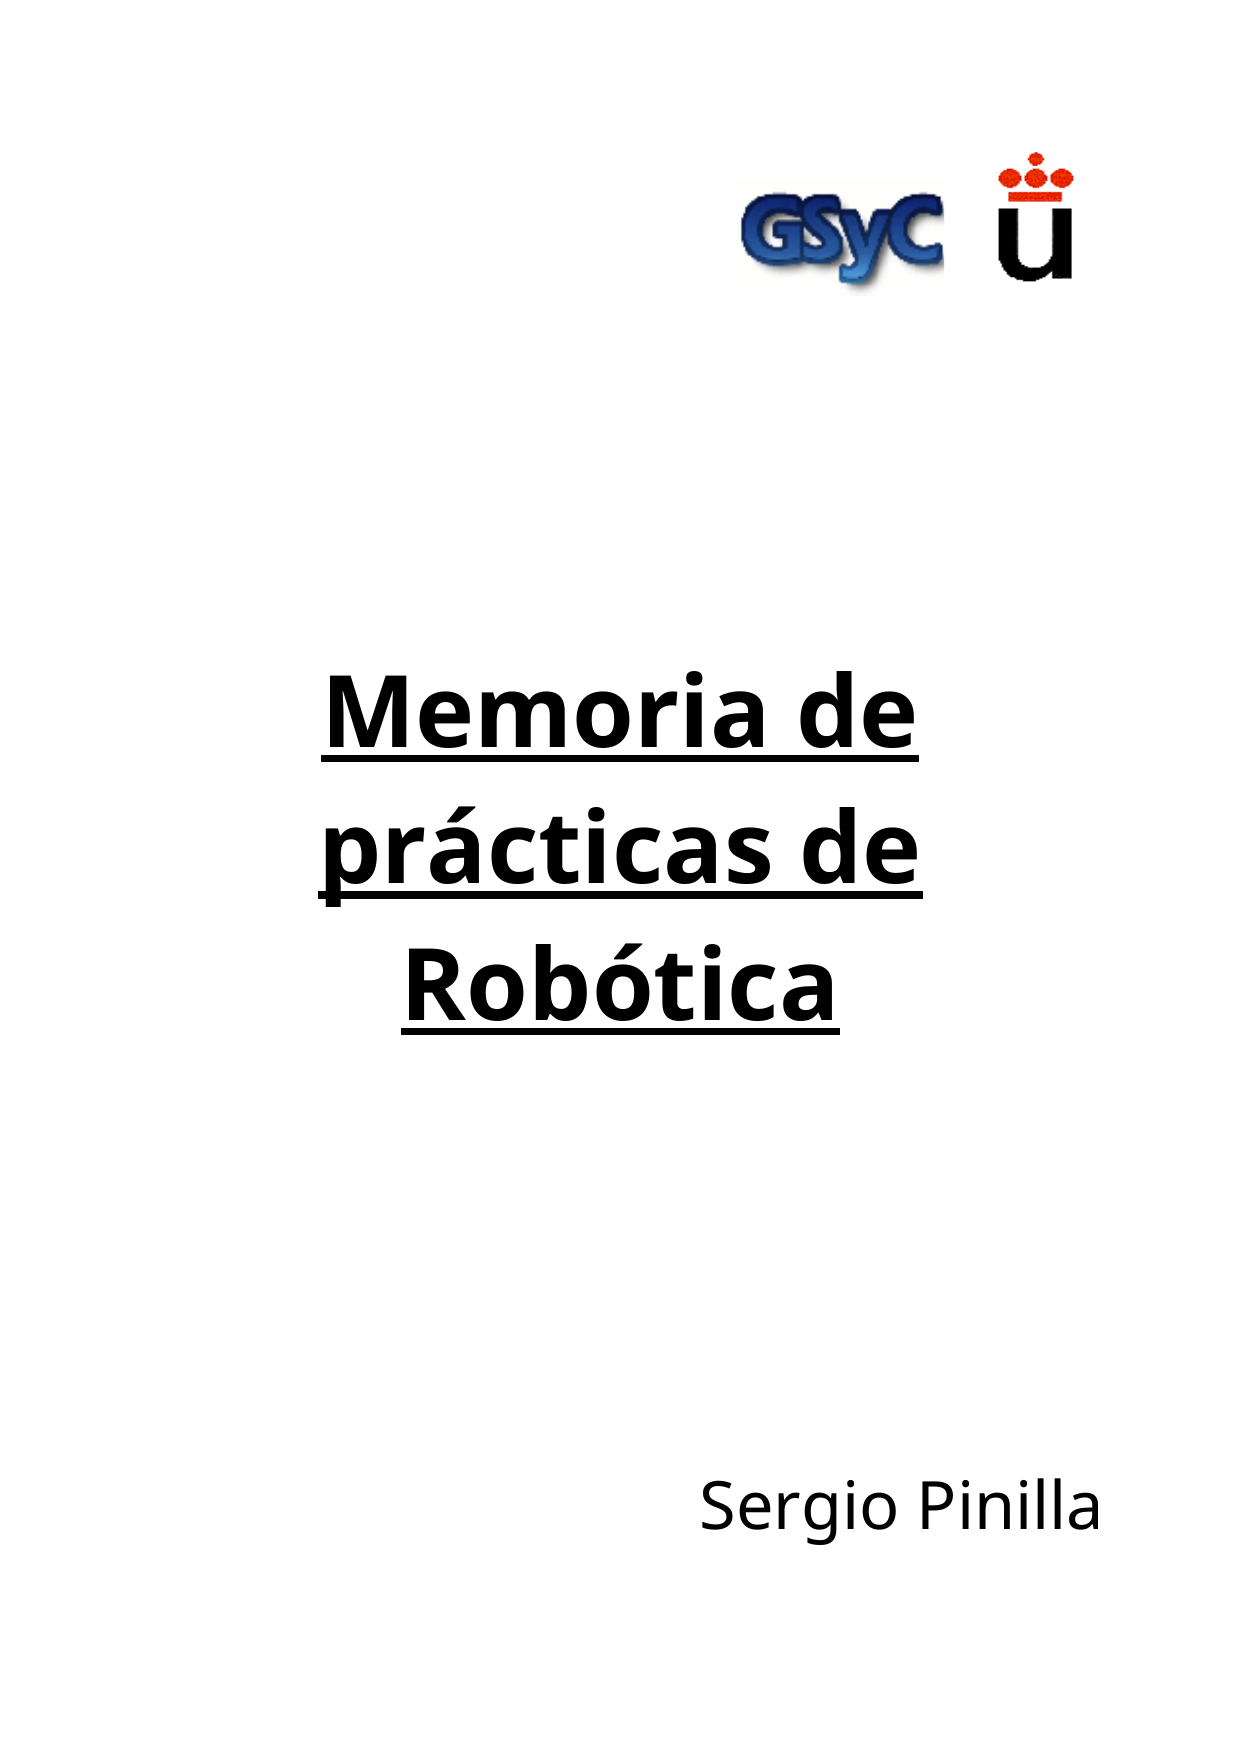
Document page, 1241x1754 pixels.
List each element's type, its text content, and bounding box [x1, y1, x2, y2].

text Sergio Pinilla [118, 1458, 1122, 1549]
picture [736, 179, 945, 296]
text Memoria de prácticas de Robótica [118, 641, 1122, 1049]
picture [986, 151, 1093, 287]
